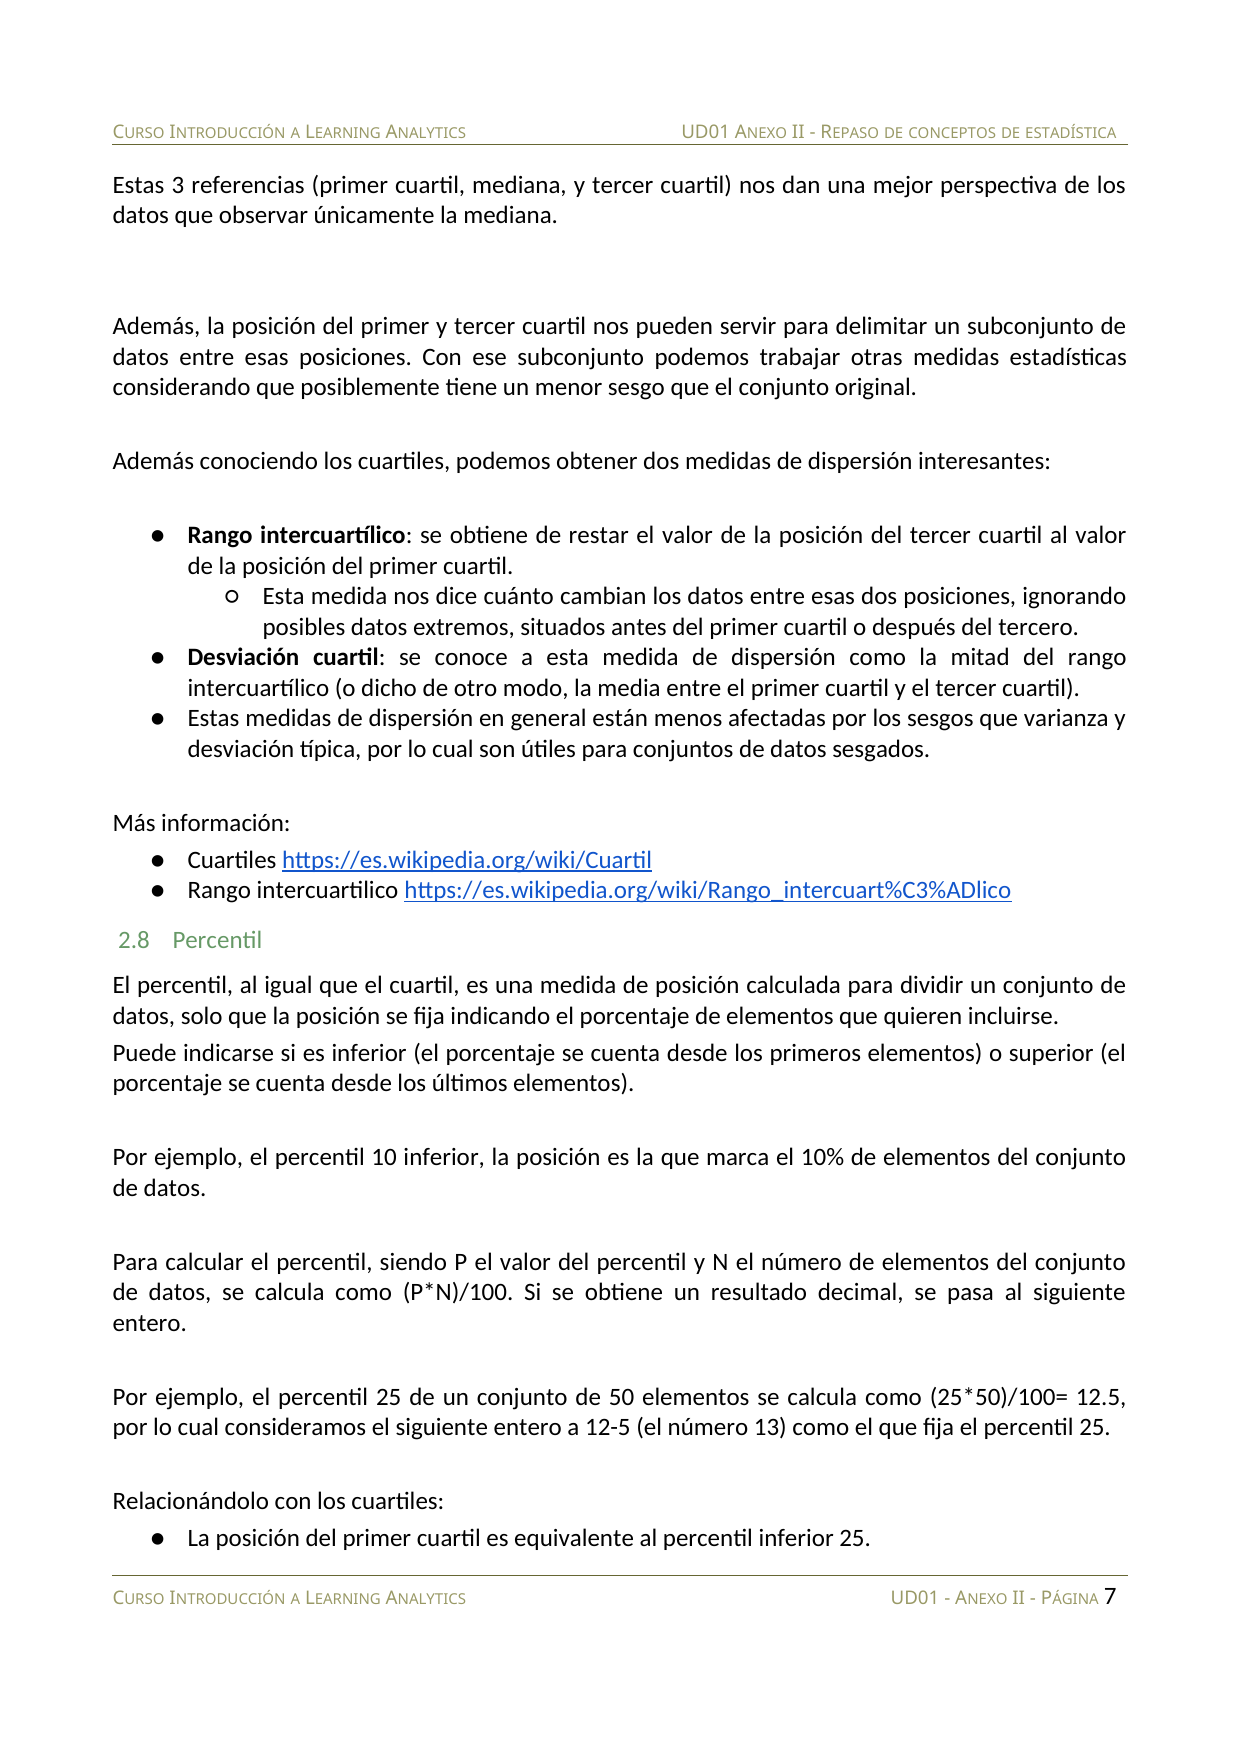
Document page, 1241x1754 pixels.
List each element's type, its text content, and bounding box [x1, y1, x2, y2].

list Rango intercuartílico: se obtiene de restar el valor de la posición del tercer cuartil al valor de la posición del primer cuartil. [150, 519, 1128, 581]
text Puede indicarse si es inferior (el porcentaje se cuenta desde los primeros elementos) o superior (el porcentaje se cuenta desde los últimos elementos). [112, 1037, 1128, 1098]
list Esta medida nos dice cuánto cambian los datos entre esas dos posiciones, ignorando posibles datos extremos, situados antes del primer cuartil o después del tercero. [225, 581, 1128, 642]
text Por ejemplo, el percentil 10 inferior, la posición es la que marca el 10% de elementos del conjunto de datos. [112, 1141, 1128, 1202]
text Por ejemplo, el percentil 25 de un conjunto de 50 elementos se calcula como (25*50)/100= 12.5, por lo cual consideramos el siguiente entero a 12-5 (el número 13) como el que fija el percentil 25. [112, 1381, 1128, 1442]
text Para calcular el percentil, siendo P el valor del percentil y N el número de elementos del conjunto de datos, se calcula como (P*N)/100. Si se obtiene un resultado decimal, se pasa al siguiente entero. [112, 1246, 1128, 1337]
text Más información: [112, 807, 1128, 838]
list Cuartiles https://es.wikipedia.org/wiki/Cuartil [150, 844, 1128, 874]
text Además, la posición del primer y tercer cuartil nos pueden servir para delimitar un subconjunto de datos entre esas posiciones. Con ese subconjunto podemos trabajar otras medidas estadísticas considerando que posiblemente tiene un menor sesgo que el conjunto original. [112, 311, 1128, 402]
text Estas 3 referencias (primer cuartil, mediana, y tercer cuartil) nos dan una mejor perspectiva de los datos que observar únicamente la mediana. [112, 169, 1128, 230]
list Desviación cuartil: se conoce a esta medida de dispersión como la mitad del rango intercuartílico (o dicho de otro modo, la media entre el primer cuartil y el tercer cuartil). [150, 642, 1128, 703]
text El percentil, al igual que el cuartil, es una medida de posición calculada para dividir un conjunto de datos, solo que la posición se fija indicando el porcentaje de elementos que quieren incluirse. [112, 969, 1128, 1030]
text Además conociendo los cuartiles, podemos obtener dos medidas de dispersión interesantes: [112, 446, 1128, 476]
list Estas medidas de dispersión en general están menos afectadas por los sesgos que varianza y desviación típica, por lo cual son útiles para conjuntos de datos sesgados. [150, 703, 1128, 764]
list Rango intercuartilico https://es.wikipedia.org/wiki/Rango_intercuart%C3%ADlico [150, 874, 1128, 905]
text Relacionándolo con los cuartiles: [112, 1485, 1128, 1516]
subtitle Percentil [112, 924, 1128, 954]
list La posición del primer cuartil es equivalente al percentil inferior 25. [150, 1522, 1128, 1553]
